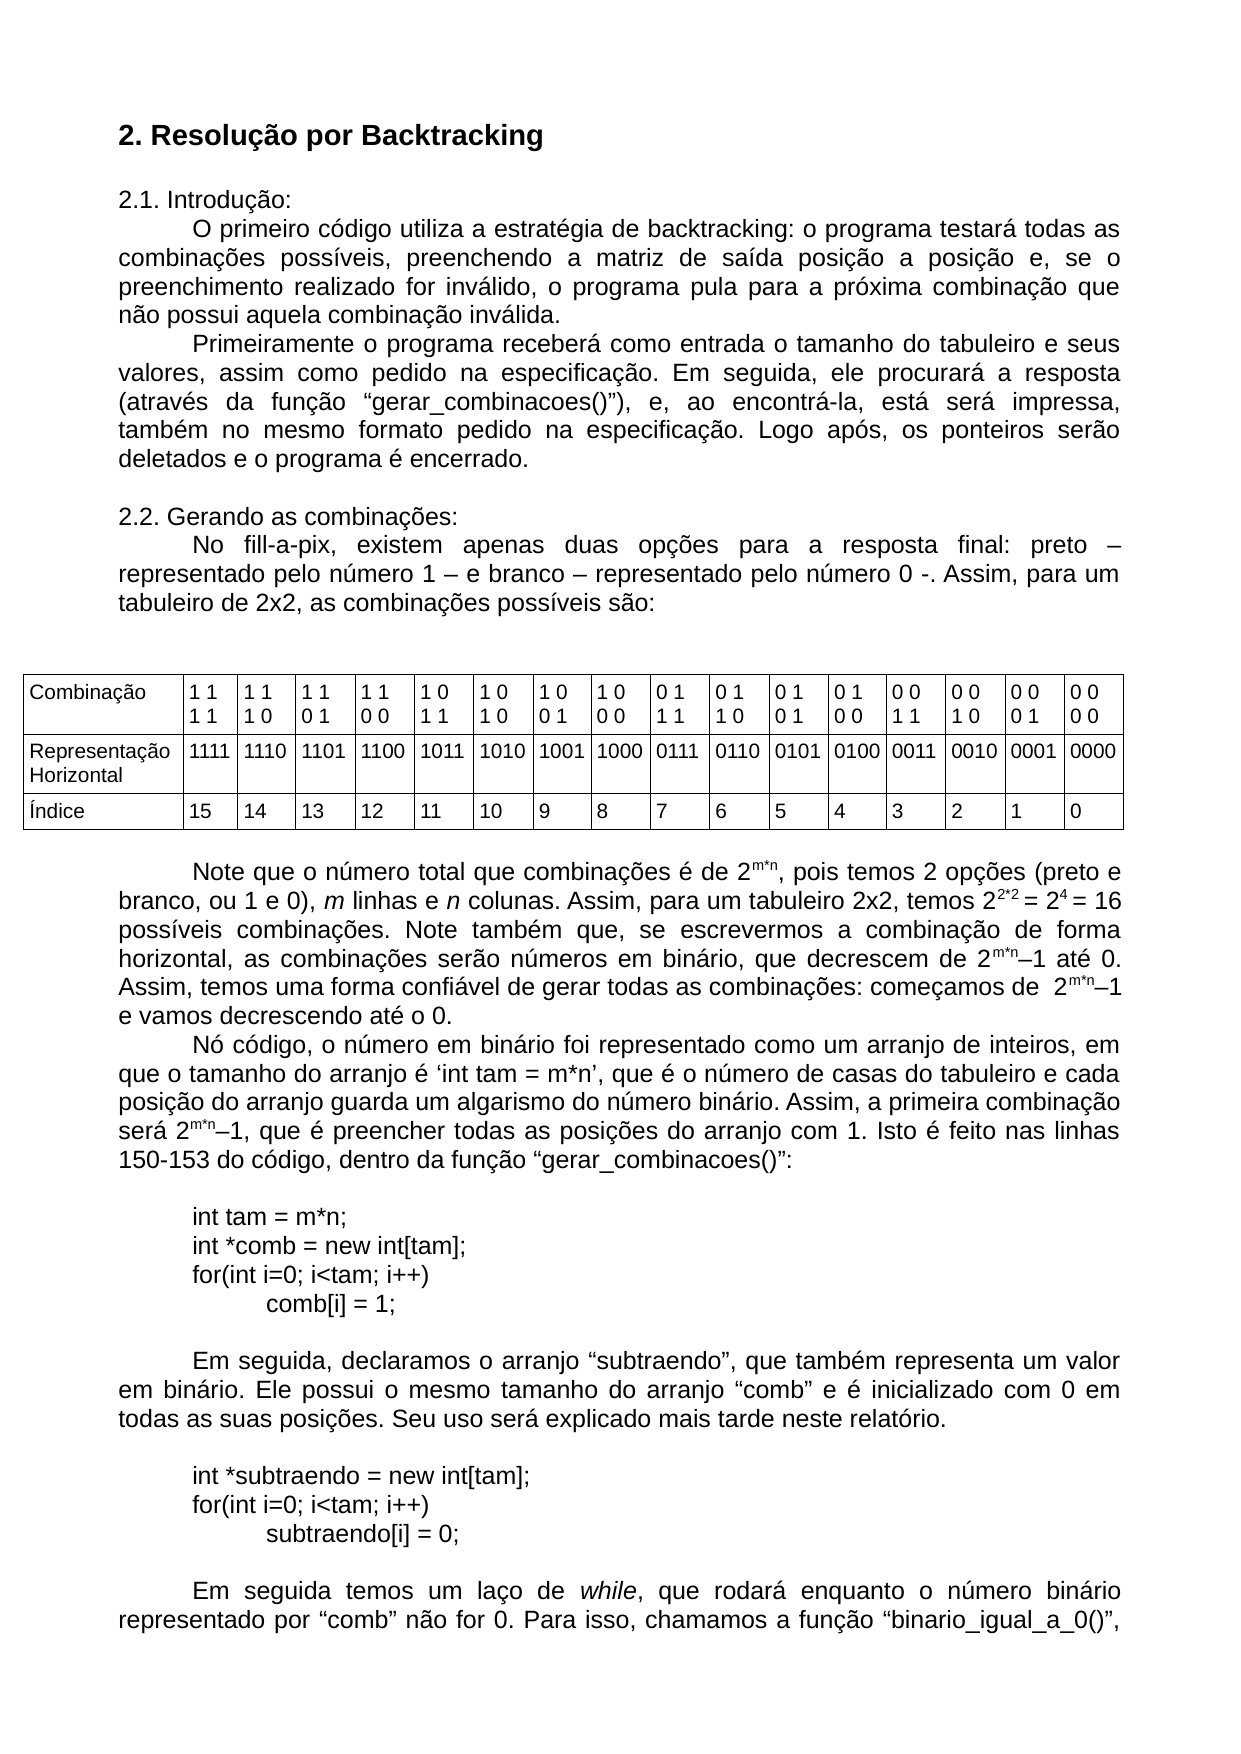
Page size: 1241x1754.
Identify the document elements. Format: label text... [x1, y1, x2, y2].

text for(int i=0; i<tam; i++) [118, 1260, 1122, 1288]
table_header 1 0 0 0 [592, 675, 650, 733]
text No fill-a-pix, existem apenas duas opções para a resposta final: preto – representado pelo número 1 – e branco – representado pelo número 0 -. Assim, para um tabuleiro de 2x2, as combinações possíveis são: [118, 530, 1122, 616]
table_cell 0111 [651, 735, 709, 793]
text Em seguida temos um laço de while, que rodará enquanto o número binário representado por “comb” não for 0. Para isso, chamamos a função “binario_igual_a_0()”, [118, 1576, 1122, 1633]
table_cell 1010 [474, 735, 533, 793]
table_header 1 0 1 0 [474, 675, 533, 733]
table_cell 0100 [829, 735, 886, 793]
table_header 0 1 0 1 [770, 675, 828, 733]
table_cell 1 [1006, 794, 1064, 828]
text Note que o número total que combinações é de 2m*n, pois temos 2 opções (preto e branco, ou 1 e 0), m linhas e n colunas. Assim, para um tabuleiro 2x2, temos 22*2 = 24 = 16 possíveis combinações. Note também que, se escrevermos a combinação de forma horizontal, as combinações serão números em binário, que decrescem de 2m*n–1 até 0. Assim, temos uma forma confiável de gerar todas as combinações: começamos de 2m*n–1 e vamos decrescendo até o 0. [118, 857, 1122, 1030]
table_header 0 0 1 0 [946, 675, 1005, 733]
table_cell 1001 [534, 735, 591, 793]
text O primeiro código utiliza a estratégia de backtracking: o programa testará todas as combinações possíveis, preenchendo a matriz de saída posição a posição e, se o preenchimento realizado for inválido, o programa pula para a próxima combinação que não possui aquela combinação inválida. [118, 214, 1122, 329]
table_cell 6 [710, 794, 769, 828]
table_cell 0010 [946, 735, 1005, 793]
table_cell 8 [592, 794, 650, 828]
table_cell 1011 [415, 735, 473, 793]
table_cell 0011 [887, 735, 945, 793]
table_cell 1110 [238, 735, 295, 793]
table_cell 3 [887, 794, 945, 828]
text 2.1. Introdução: [118, 185, 1122, 214]
table_cell 15 [184, 794, 237, 828]
table_cell 1100 [356, 735, 414, 793]
table_header 0 0 0 1 [1006, 675, 1064, 733]
table_cell 2 [946, 794, 1005, 828]
text int *subtraendo = new int[tam]; [118, 1461, 1122, 1490]
table_cell 5 [770, 794, 828, 828]
table_cell 4 [829, 794, 886, 828]
text for(int i=0; i<tam; i++) [118, 1490, 1122, 1518]
table_cell Representação Horizontal [24, 735, 183, 793]
table_header 0 0 0 0 [1065, 675, 1123, 733]
table_header 1 1 0 1 [296, 675, 355, 733]
table_cell 0 [1065, 794, 1123, 828]
text subtraendo[i] = 0; [118, 1518, 1122, 1547]
text 2. Resolução por Backtracking [118, 118, 1122, 152]
text int tam = m*n; [118, 1202, 1122, 1231]
table_cell 0001 [1006, 735, 1064, 793]
table_cell 0101 [770, 735, 828, 793]
table_header 1 0 1 1 [415, 675, 473, 733]
table_cell 1000 [592, 735, 650, 793]
table_header 0 1 1 0 [710, 675, 769, 733]
table_header 0 1 1 1 [651, 675, 709, 733]
table_cell 7 [651, 794, 709, 828]
table_header 0 1 0 0 [829, 675, 886, 733]
table_header 0 0 1 1 [887, 675, 945, 733]
table_cell 10 [474, 794, 533, 828]
text Primeiramente o programa receberá como entrada o tamanho do tabuleiro e seus valores, assim como pedido na especificação. Em seguida, ele procurará a resposta (através da função “gerar_combinacoes()”), e, ao encontrá-la, está será impressa, também no mesmo formato pedido na especificação. Logo após, os ponteiros serão deletados e o programa é encerrado. [118, 329, 1122, 473]
table_cell 13 [296, 794, 355, 828]
table_header 1 1 0 0 [356, 675, 414, 733]
table_cell 1101 [296, 735, 355, 793]
table_header Combinação [24, 675, 183, 733]
text comb[i] = 1; [118, 1288, 1122, 1317]
text Nó código, o número em binário foi representado como um arranjo de inteiros, em que o tamanho do arranjo é ‘int tam = m*n’, que é o número de casas do tabuleiro e cada posição do arranjo guarda um algarismo do número binário. Assim, a primeira combinação será 2m*n–1, que é preencher todas as posições do arranjo com 1. Isto é feito nas linhas 150-153 do código, dentro da função “gerar_combinacoes()”: [118, 1030, 1122, 1173]
text int *comb = new int[tam]; [118, 1231, 1122, 1260]
text 2.2. Gerando as combinações: [118, 501, 1122, 530]
table_cell 0000 [1065, 735, 1123, 793]
table_cell 9 [534, 794, 591, 828]
table_header 1 1 1 1 [184, 675, 237, 733]
table_header 1 1 1 0 [238, 675, 295, 733]
table_cell 12 [356, 794, 414, 828]
table_cell 0110 [710, 735, 769, 793]
table_cell Índice [24, 794, 183, 828]
table_cell 1111 [184, 735, 237, 793]
text Em seguida, declaramos o arranjo “subtraendo”, que também representa um valor em binário. Ele possui o mesmo tamanho do arranjo “comb” e é inicializado com 0 em todas as suas posições. Seu uso será explicado mais tarde neste relatório. [118, 1346, 1122, 1432]
table_cell 14 [238, 794, 295, 828]
table_cell 11 [415, 794, 473, 828]
table_header 1 0 0 1 [534, 675, 591, 733]
